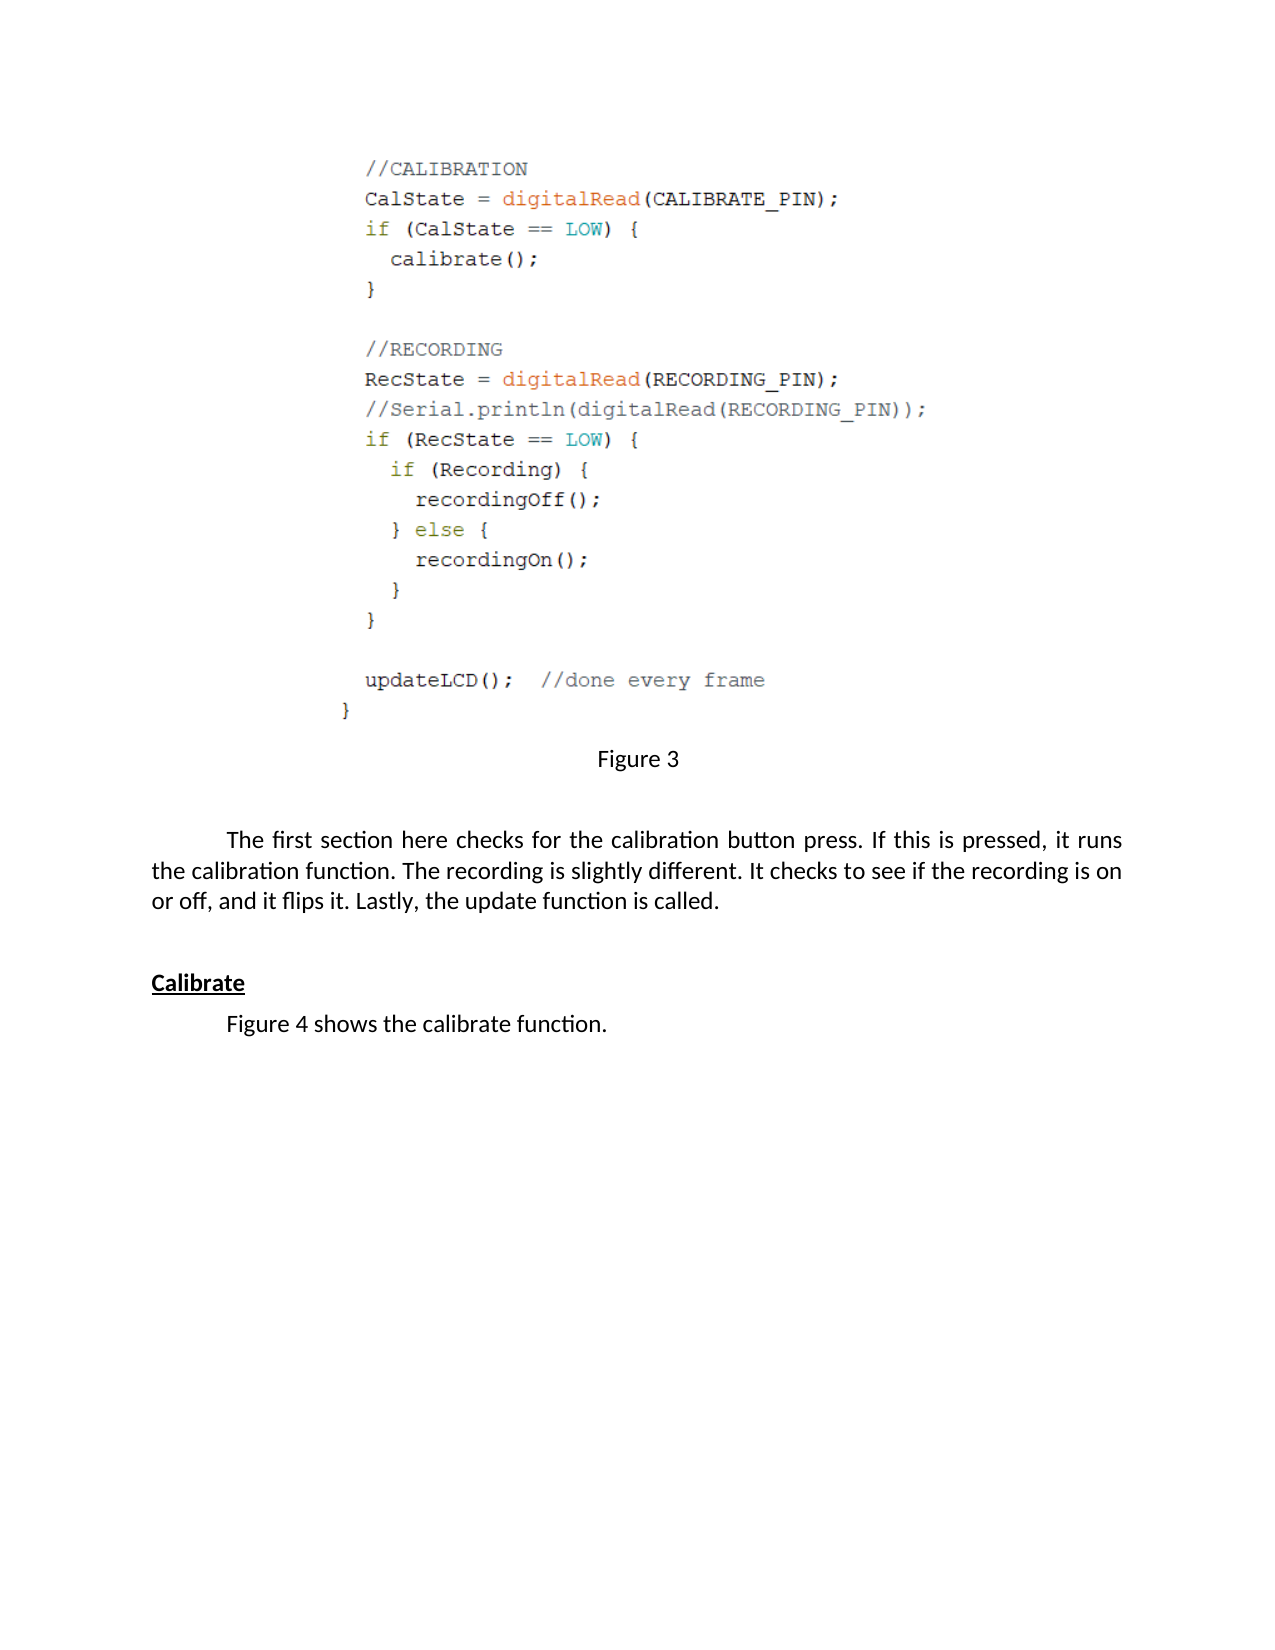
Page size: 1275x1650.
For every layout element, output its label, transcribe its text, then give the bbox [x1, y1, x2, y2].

text Figure 4 shows the calibrate function. [151, 1008, 1125, 1038]
text Figure 3 [151, 743, 1125, 773]
text The first section here checks for the calibration button press. If this is pressed, it runs the calibration function. The recording is slightly different. It checks to see if the recording is on or off, and it flips it. Lastly, the update function is called. [151, 824, 1125, 916]
text Calibrate [151, 967, 1125, 998]
